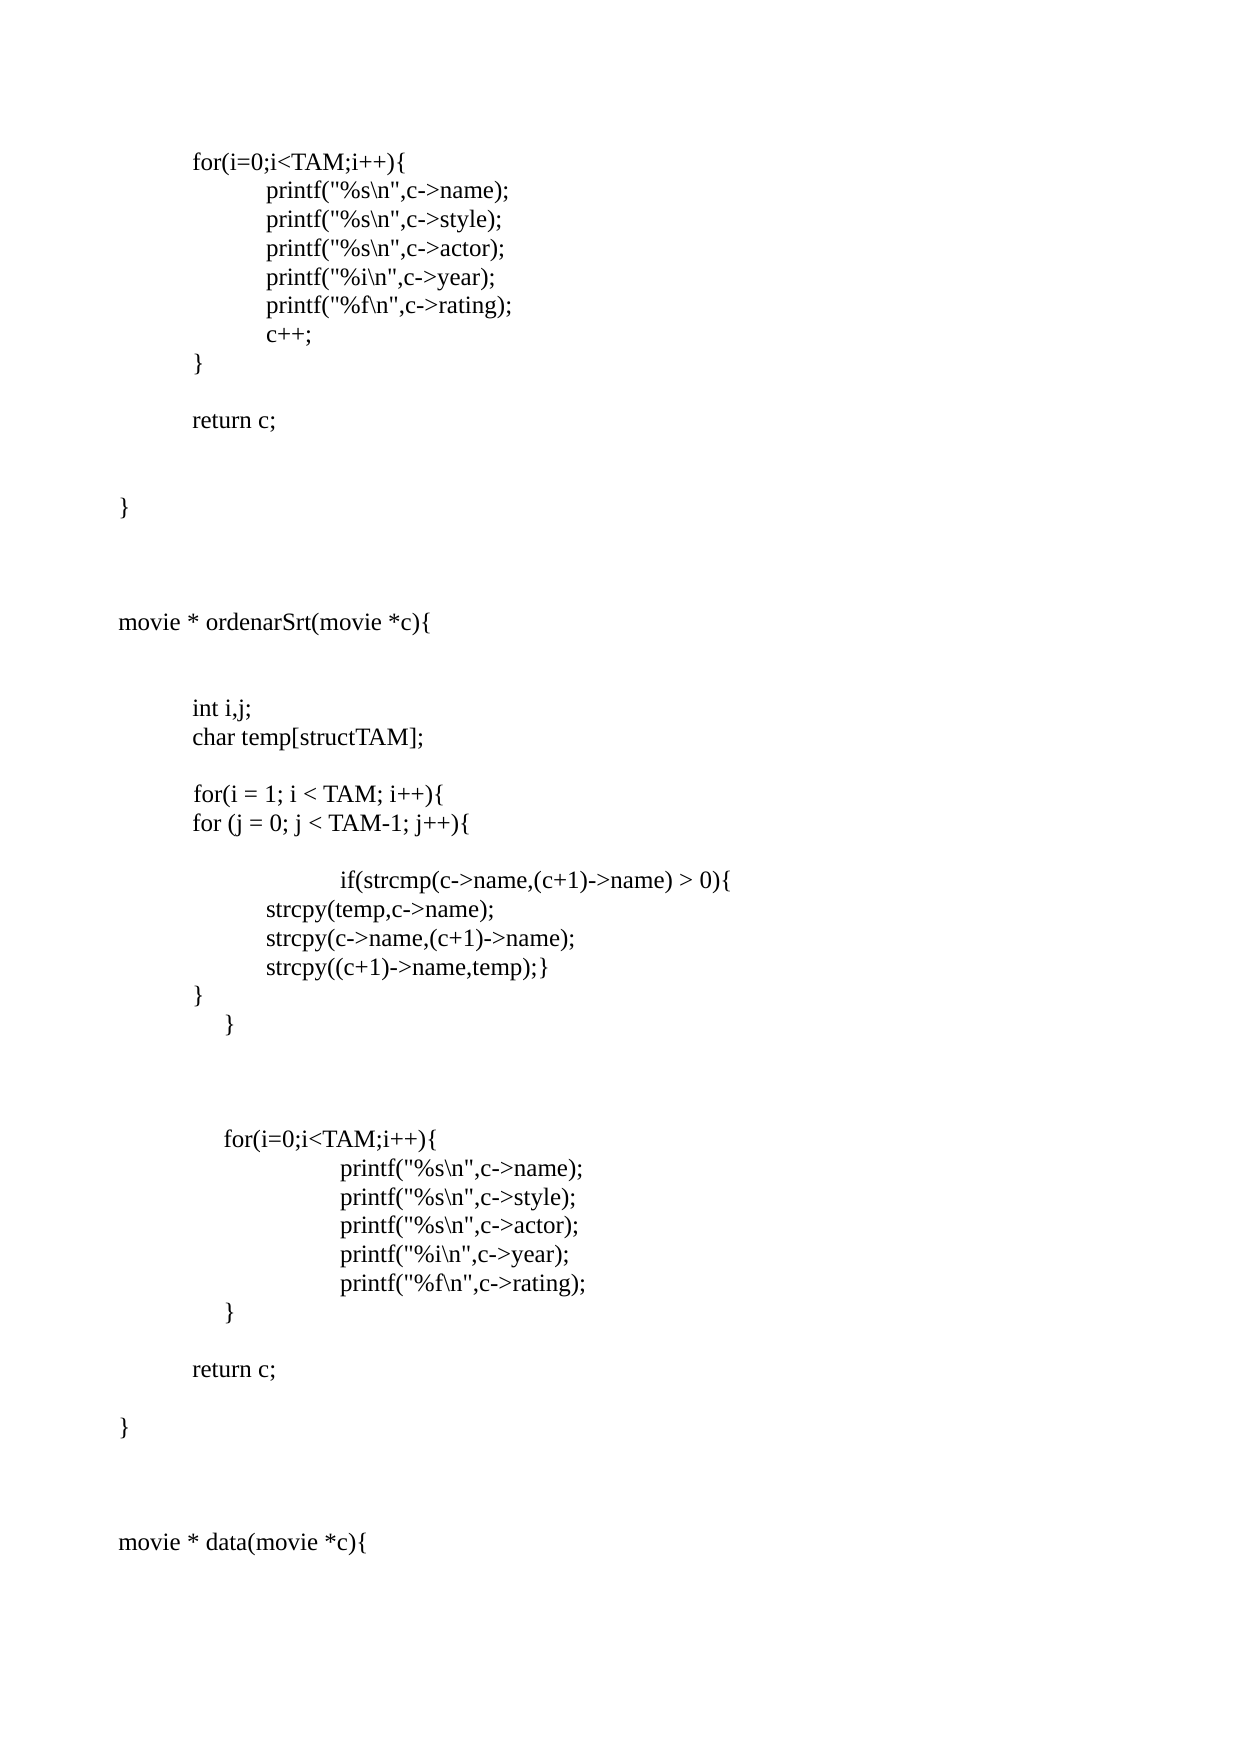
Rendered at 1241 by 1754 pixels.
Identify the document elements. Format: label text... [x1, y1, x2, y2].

text movie * ordenarSrt(movie *c){ [118, 607, 1122, 636]
text return c; [118, 406, 1122, 434]
text } [118, 348, 1122, 377]
text printf("%s\n",c->name); [118, 1153, 1122, 1182]
text printf("%f\n",c->rating); [118, 291, 1122, 319]
text } [118, 1412, 1122, 1441]
text for(i = 1; i < TAM; i++){ [118, 779, 1122, 808]
text printf("%s\n",c->actor); [118, 233, 1122, 262]
text int i,j; [118, 693, 1122, 722]
text movie * data(movie *c){ [118, 1527, 1122, 1556]
text } [118, 981, 1122, 1009]
text } [118, 1297, 1122, 1326]
text strcpy((c+1)->name,temp);} [118, 952, 1122, 981]
text printf("%f\n",c->rating); [118, 1268, 1122, 1297]
text strcpy(c->name,(c+1)->name); [118, 923, 1122, 952]
text c++; [118, 319, 1122, 348]
text strcpy(temp,c->name); [118, 894, 1122, 923]
text } [118, 1009, 1122, 1038]
text printf("%s\n",c->style); [118, 204, 1122, 233]
text for (j = 0; j < TAM-1; j++){ [118, 808, 1122, 837]
text printf("%s\n",c->name); [118, 176, 1122, 204]
text printf("%s\n",c->style); [118, 1182, 1122, 1211]
text printf("%i\n",c->year); [118, 1239, 1122, 1268]
text if(strcmp(c->name,(c+1)->name) > 0){ [118, 866, 1122, 894]
text } [118, 492, 1122, 521]
text return c; [118, 1354, 1122, 1383]
text printf("%i\n",c->year); [118, 262, 1122, 291]
text for(i=0;i<TAM;i++){ [118, 147, 1122, 176]
text char temp[structTAM]; [118, 722, 1122, 751]
text printf("%s\n",c->actor); [118, 1211, 1122, 1239]
text for(i=0;i<TAM;i++){ [118, 1124, 1122, 1153]
